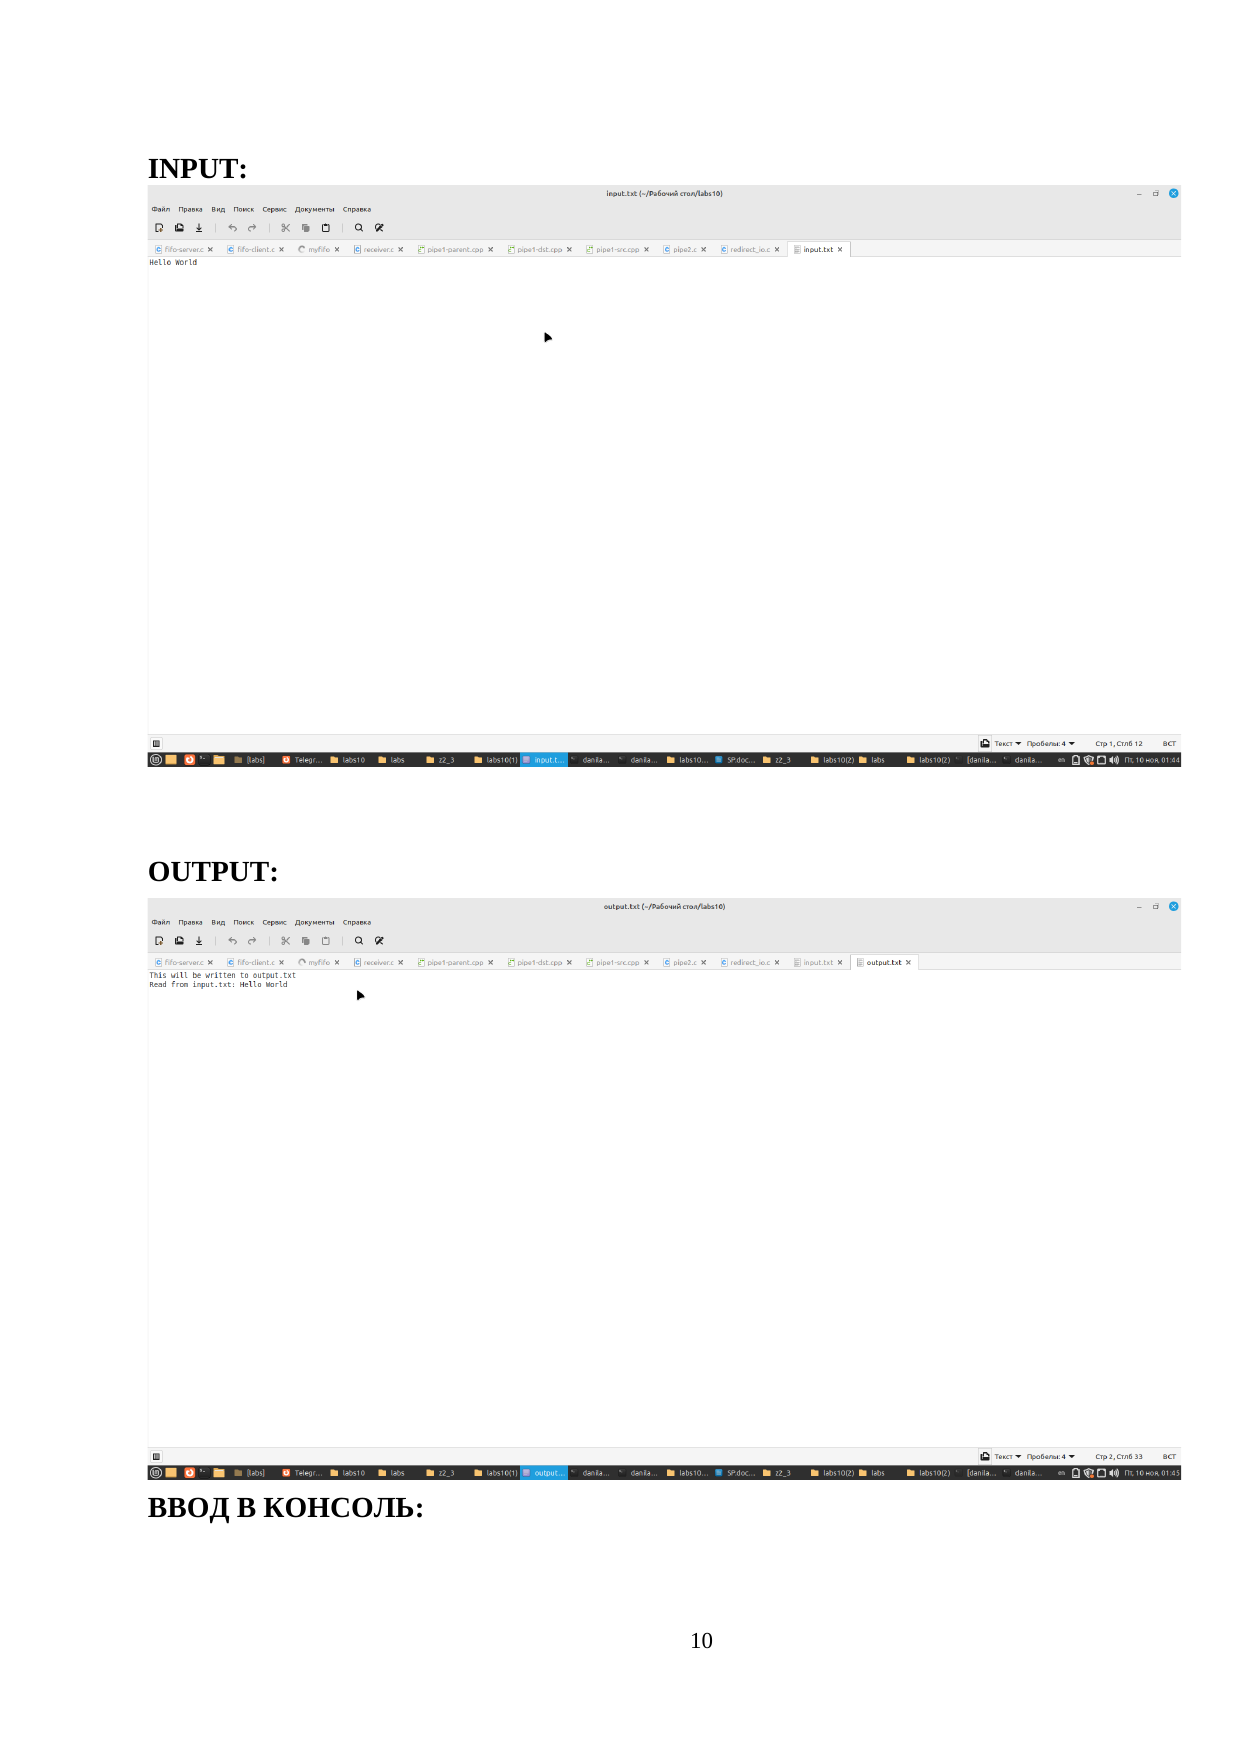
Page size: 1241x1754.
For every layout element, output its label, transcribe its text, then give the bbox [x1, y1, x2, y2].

picture [147, 185, 1182, 767]
text INPUT: [148, 152, 1181, 185]
picture [147, 898, 1182, 1480]
text ВВОД В КОНСОЛЬ: [148, 1480, 1181, 1523]
text OUTPUT: [148, 854, 1181, 888]
